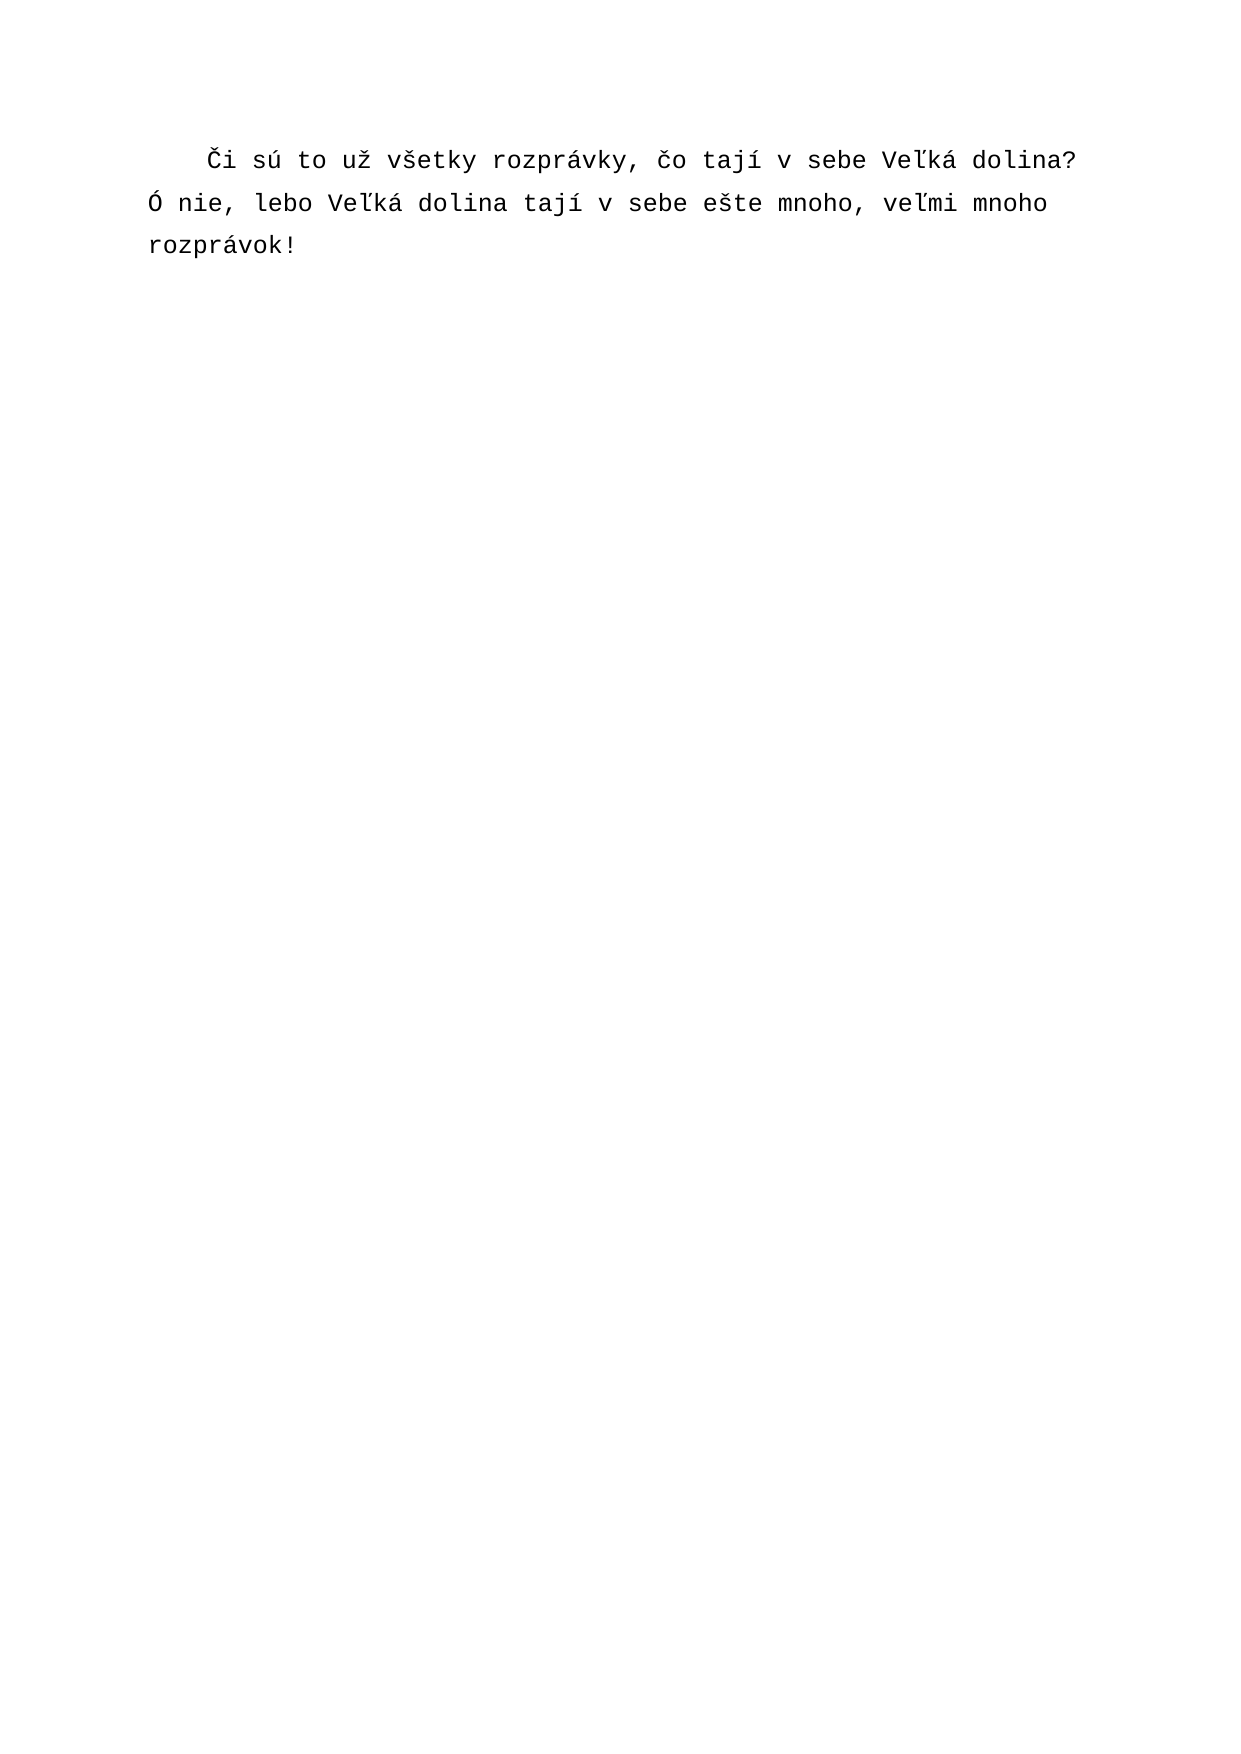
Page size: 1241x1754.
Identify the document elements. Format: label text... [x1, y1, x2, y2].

text Či sú to už všetky rozprávky, čo tají v sebe Veľká dolina? Ó nie, lebo Veľká dolina tají v sebe ešte mnoho, veľmi mnoho rozprávok! [148, 148, 1093, 261]
